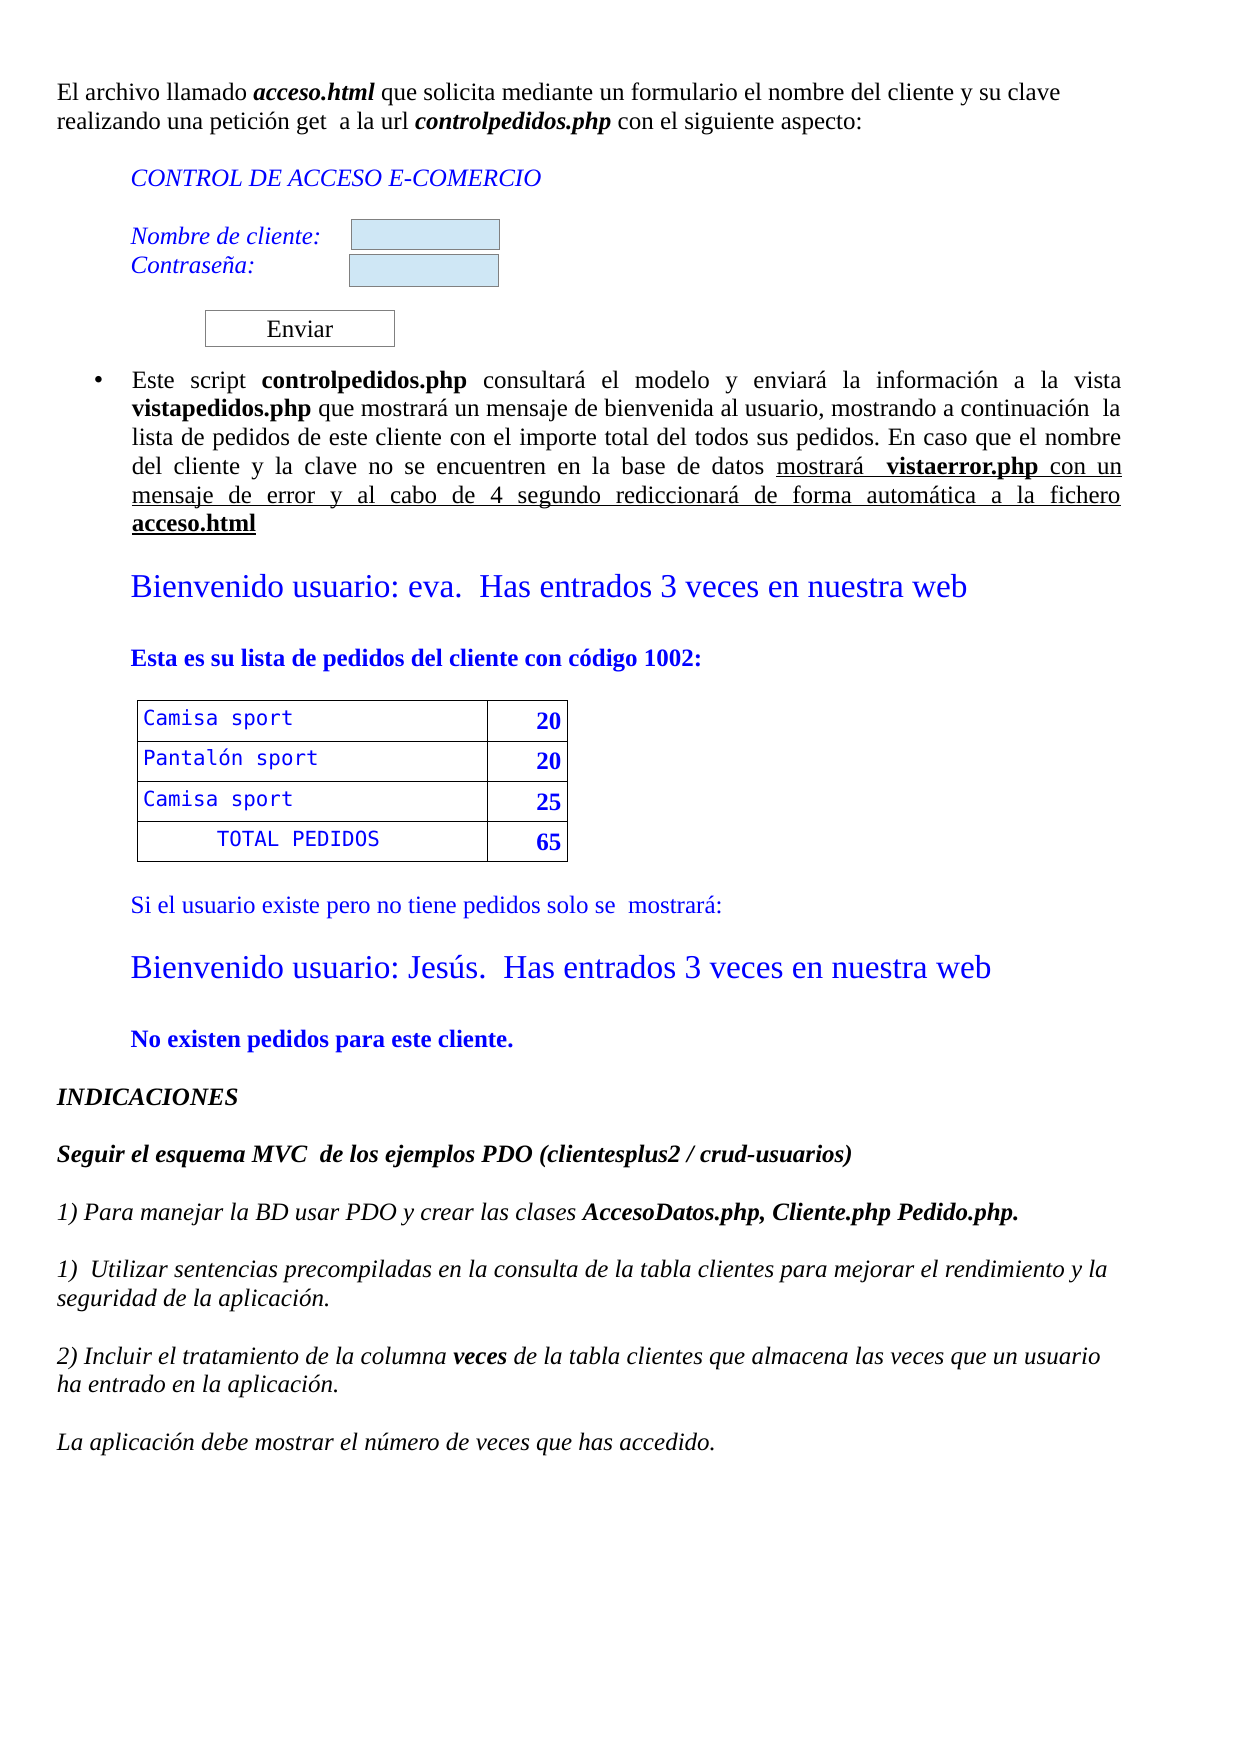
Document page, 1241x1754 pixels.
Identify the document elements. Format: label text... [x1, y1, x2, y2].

text Esta es su lista de pedidos del cliente con código 1002: [57, 643, 1122, 671]
text No existen pedidos para este cliente. [130, 1024, 1122, 1053]
text 1) Utilizar sentencias precompiladas en la consulta de la tabla clientes para mejorar el rendimiento y la seguridad de la aplicación. [57, 1254, 1122, 1312]
text Seguir el esquema MVC de los ejemplos PDO (clientesplus2 / crud-usuarios) [57, 1139, 1122, 1168]
table_cell 65 [488, 822, 567, 861]
table_cell 25 [488, 782, 567, 821]
table_cell Pantalón sport [138, 742, 487, 781]
text 1) Para manejar la BD usar PDO y crear las clases AccesoDatos.php, Cliente.php Pedido.php. [57, 1197, 1122, 1226]
text Si el usuario existe pero no tiene pedidos solo se mostrará: [130, 890, 1122, 919]
text Bienvenido usuario: Jesús. Has entrados 3 veces en nuestra web [57, 948, 1122, 986]
text [500, 221, 1122, 250]
table_header 20 [488, 701, 567, 741]
text El archivo llamado acceso.html que solicita mediante un formulario el nombre del cliente y su clave realizando una petición get a la url controlpedidos.php con el siguiente aspecto: [57, 77, 1122, 135]
text 2) Incluir el tratamiento de la columna veces de la tabla clientes que almacena las veces que un usuario ha entrado en la aplicación. [57, 1341, 1122, 1398]
table_header Camisa sport [138, 701, 487, 741]
text Nombre de cliente: [57, 221, 351, 250]
table_cell TOTAL PEDIDOS [138, 822, 487, 861]
text CONTROL DE ACCESO E-COMERCIO [57, 163, 1122, 192]
table_cell Camisa sport [138, 782, 487, 821]
text INDICACIONES [57, 1082, 1122, 1111]
text La aplicación debe mostrar el número de veces que has accedido. [57, 1427, 1122, 1456]
list Este script controlpedidos.php consultará el modelo y enviará la información a la vista vistapedidos.php que mostrará un mensaje de bienvenida al usuario, mostrando a continuación la lista de pedidos de este cliente con el importe total del todos sus pedidos. En caso que el nombre del cliente y la clave no se encuentren en la base de datos mostrará vistaerror.php con un mensaje de error y al cabo de 4 segundo rediccionará de forma automática a la fichero acceso.html [94, 365, 1122, 537]
table_cell 20 [488, 742, 567, 781]
text Contraseña: [57, 250, 1122, 278]
text Bienvenido usuario: eva. Has entrados 3 veces en nuestra web [57, 566, 1122, 604]
